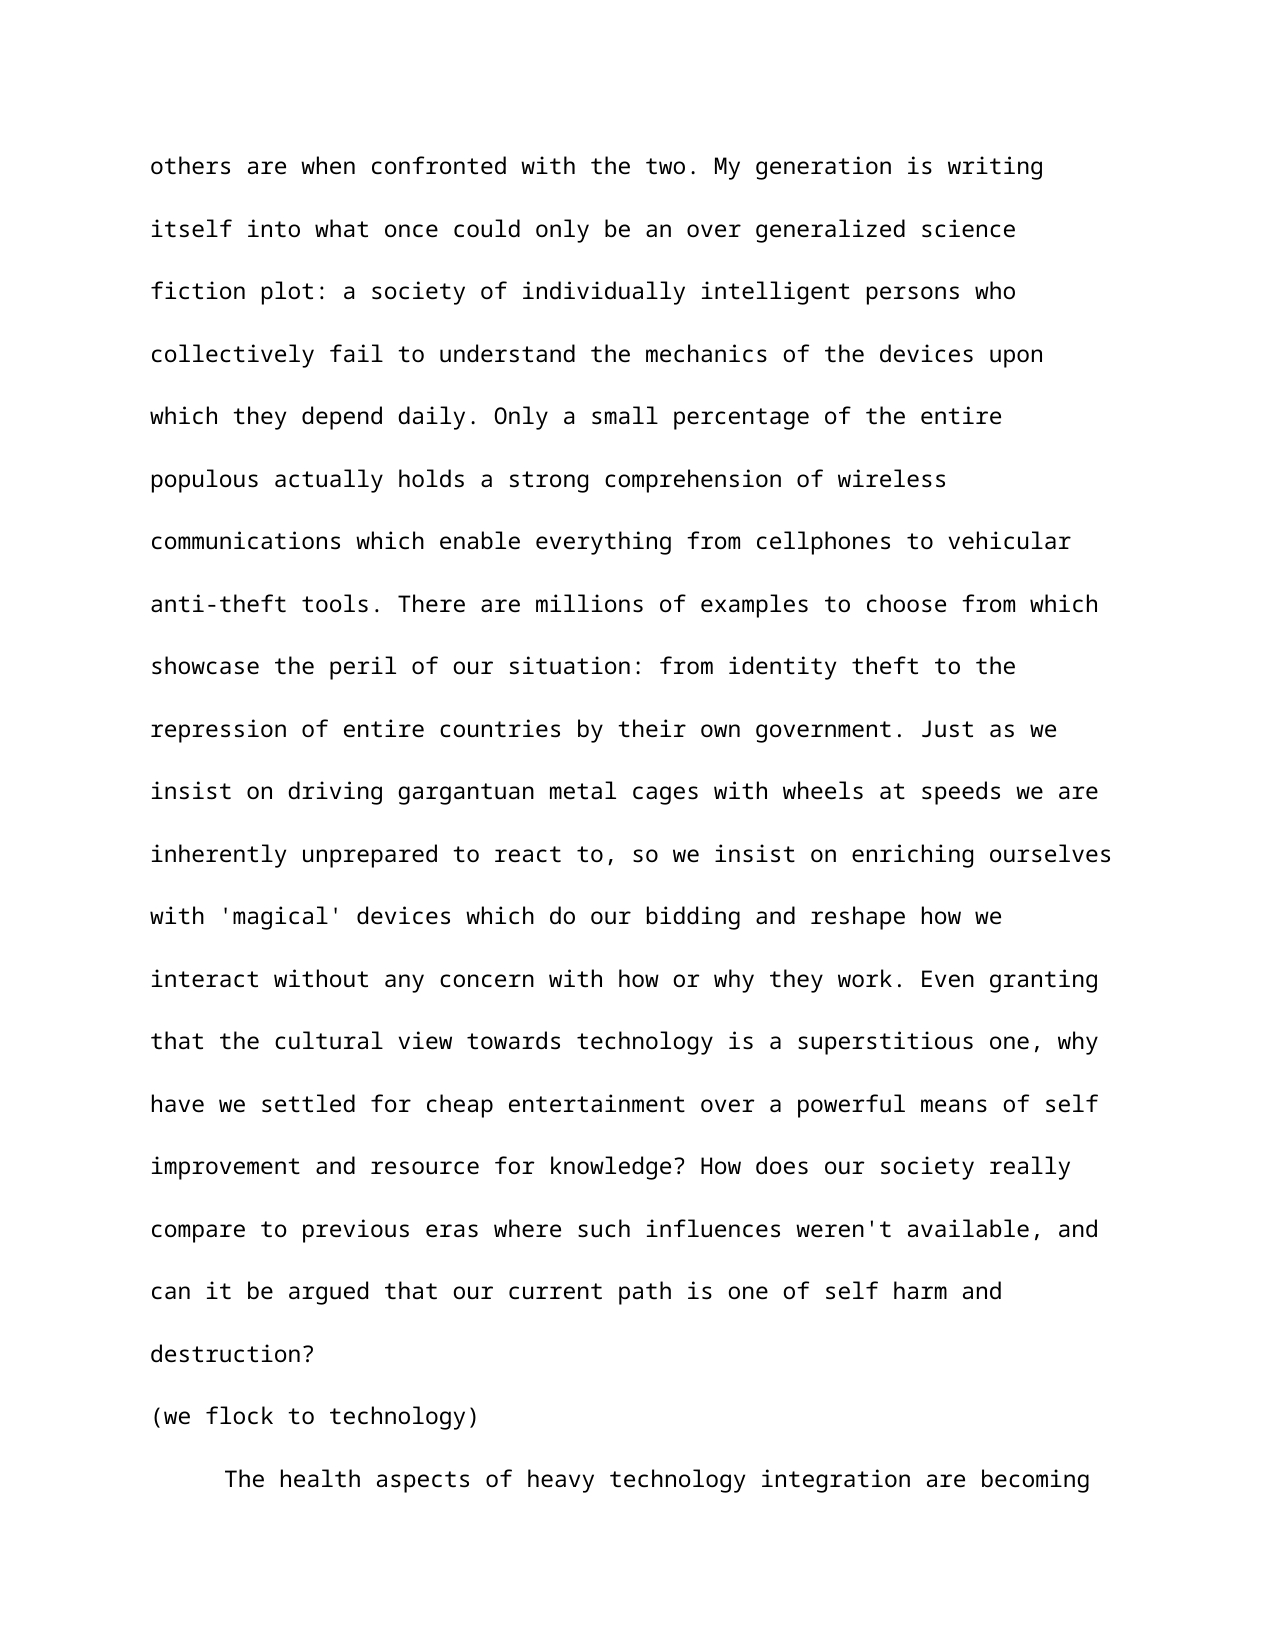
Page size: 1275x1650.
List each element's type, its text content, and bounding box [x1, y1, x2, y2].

text others are when confronted with the two. My generation is writing itself into what once could only be an over generalized science fiction plot: a society of individually intelligent persons who collectively fail to understand the mechanics of the devices upon which they depend daily. Only a small percentage of the entire populous actually holds a strong comprehension of wireless communications which enable everything from cellphones to vehicular anti-theft tools. There are millions of examples to choose from which showcase the peril of our situation: from identity theft to the repression of entire countries by their own government. Just as we insist on driving gargantuan metal cages with wheels at speeds we are inherently unprepared to react to, so we insist on enriching ourselves with 'magical' devices which do our bidding and reshape how we interact without any concern with how or why they work. Even granting that the cultural view towards technology is a superstitious one, why have we settled for cheap entertainment over a powerful means of self improvement and resource for knowledge? How does our society really compare to previous eras where such influences weren't available, and can it be argued that our current path is one of self harm and destruction? [150, 150, 1125, 1369]
text (we flock to technology) [150, 1400, 1125, 1431]
text The health aspects of heavy technology integration are becoming [150, 1462, 1125, 1494]
